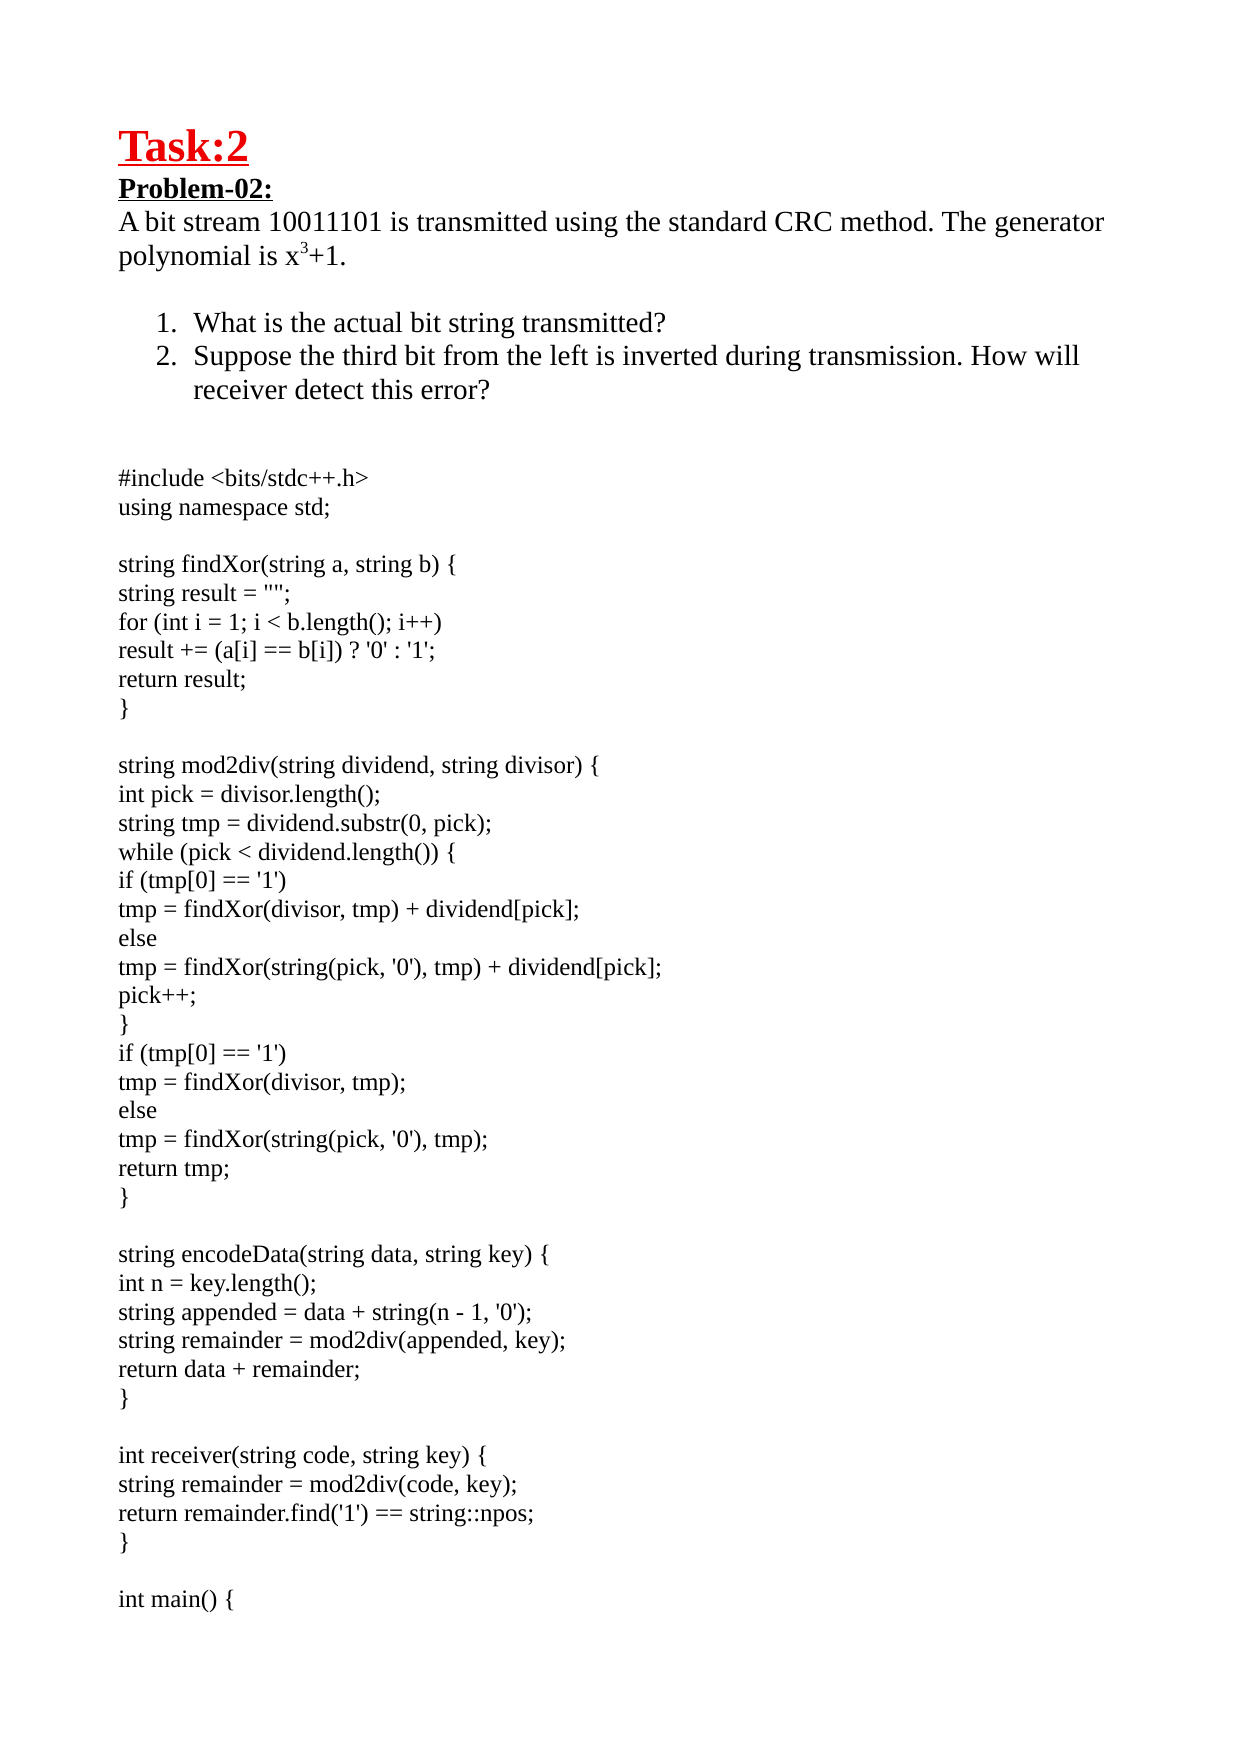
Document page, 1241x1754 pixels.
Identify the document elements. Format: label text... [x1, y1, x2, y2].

text Problem-02: [118, 171, 1122, 204]
text int n = key.length(); [118, 1268, 1122, 1297]
text int pick = divisor.length(); [118, 779, 1122, 808]
text for (int i = 1; i < b.length(); i++) [118, 607, 1122, 636]
text } [118, 693, 1122, 722]
text string appended = data + string(n - 1, '0'); [118, 1297, 1122, 1326]
text } [118, 1182, 1122, 1211]
text return remainder.find('1') == string::npos; [118, 1498, 1122, 1527]
text return data + remainder; [118, 1354, 1122, 1383]
text using namespace std; [118, 492, 1122, 521]
text if (tmp[0] == '1') [118, 866, 1122, 894]
text string encodeData(string data, string key) { [118, 1239, 1122, 1268]
text tmp = findXor(string(pick, '0'), tmp); [118, 1124, 1122, 1153]
text tmp = findXor(divisor, tmp) + dividend[pick]; [118, 894, 1122, 923]
text int receiver(string code, string key) { [118, 1441, 1122, 1469]
text while (pick < dividend.length()) { [118, 837, 1122, 866]
text return result; [118, 664, 1122, 693]
list What is the actual bit string transmitted? [156, 305, 1122, 338]
text tmp = findXor(divisor, tmp); [118, 1067, 1122, 1096]
text pick++; [118, 981, 1122, 1009]
text int main() { [118, 1584, 1122, 1613]
text } [118, 1527, 1122, 1556]
text else [118, 923, 1122, 952]
text } [118, 1009, 1122, 1038]
text string findXor(string a, string b) { [118, 549, 1122, 578]
text result += (a[i] == b[i]) ? '0' : '1'; [118, 636, 1122, 664]
list Suppose the third bit from the left is inverted during transmission. How will receiver detect this error? [156, 338, 1122, 406]
text return tmp; [118, 1153, 1122, 1182]
text string remainder = mod2div(appended, key); [118, 1326, 1122, 1354]
text string tmp = dividend.substr(0, pick); [118, 808, 1122, 837]
text if (tmp[0] == '1') [118, 1038, 1122, 1067]
text #include <bits/stdc++.h> [118, 463, 1122, 492]
text tmp = findXor(string(pick, '0'), tmp) + dividend[pick]; [118, 952, 1122, 981]
text string result = ""; [118, 578, 1122, 607]
text else [118, 1096, 1122, 1124]
text Task:2 [118, 118, 1122, 171]
text string mod2div(string dividend, string divisor) { [118, 751, 1122, 779]
text } [118, 1383, 1122, 1412]
text A bit stream 10011101 is transmitted using the standard CRC method. The generator polynomial is x3+1. [118, 204, 1122, 271]
text string remainder = mod2div(code, key); [118, 1469, 1122, 1498]
